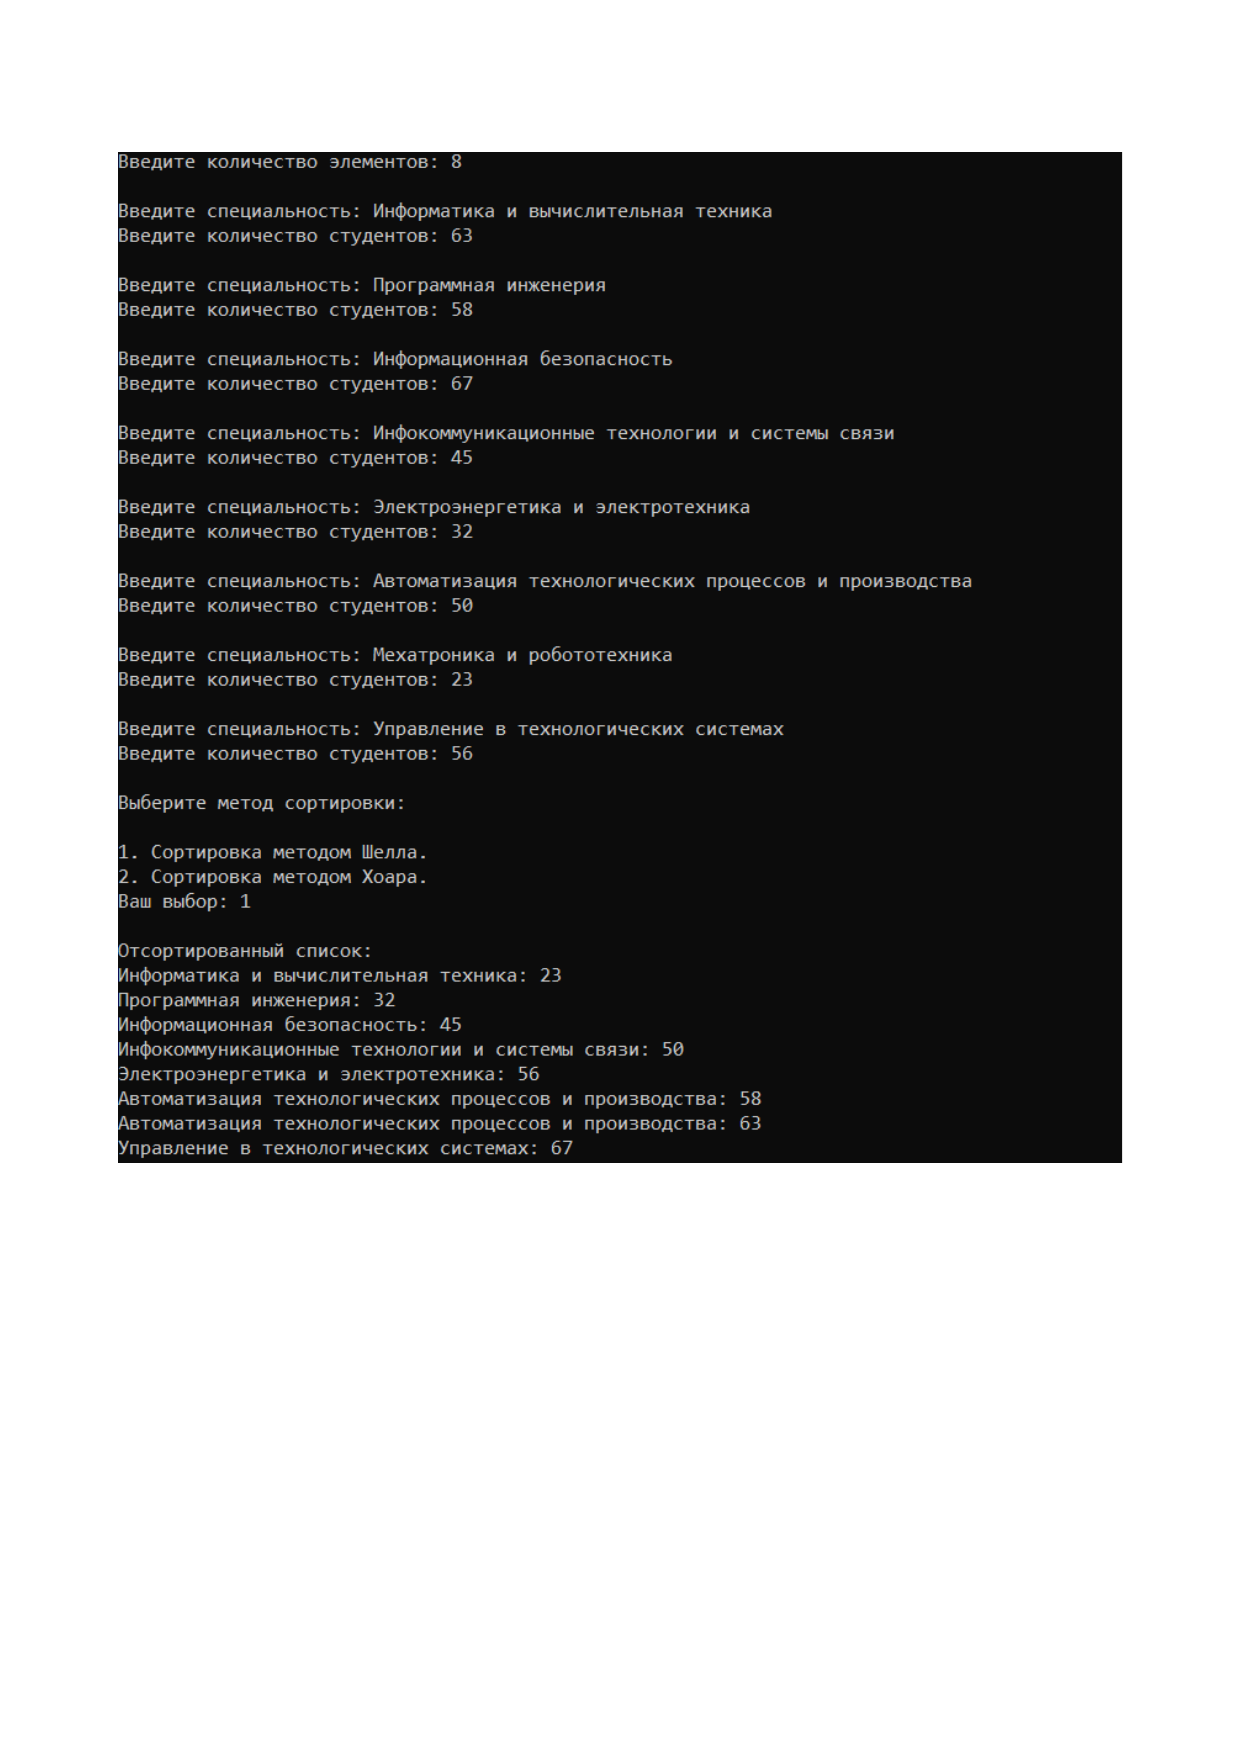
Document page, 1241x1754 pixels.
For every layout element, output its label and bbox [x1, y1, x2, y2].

picture [118, 152, 1123, 1163]
